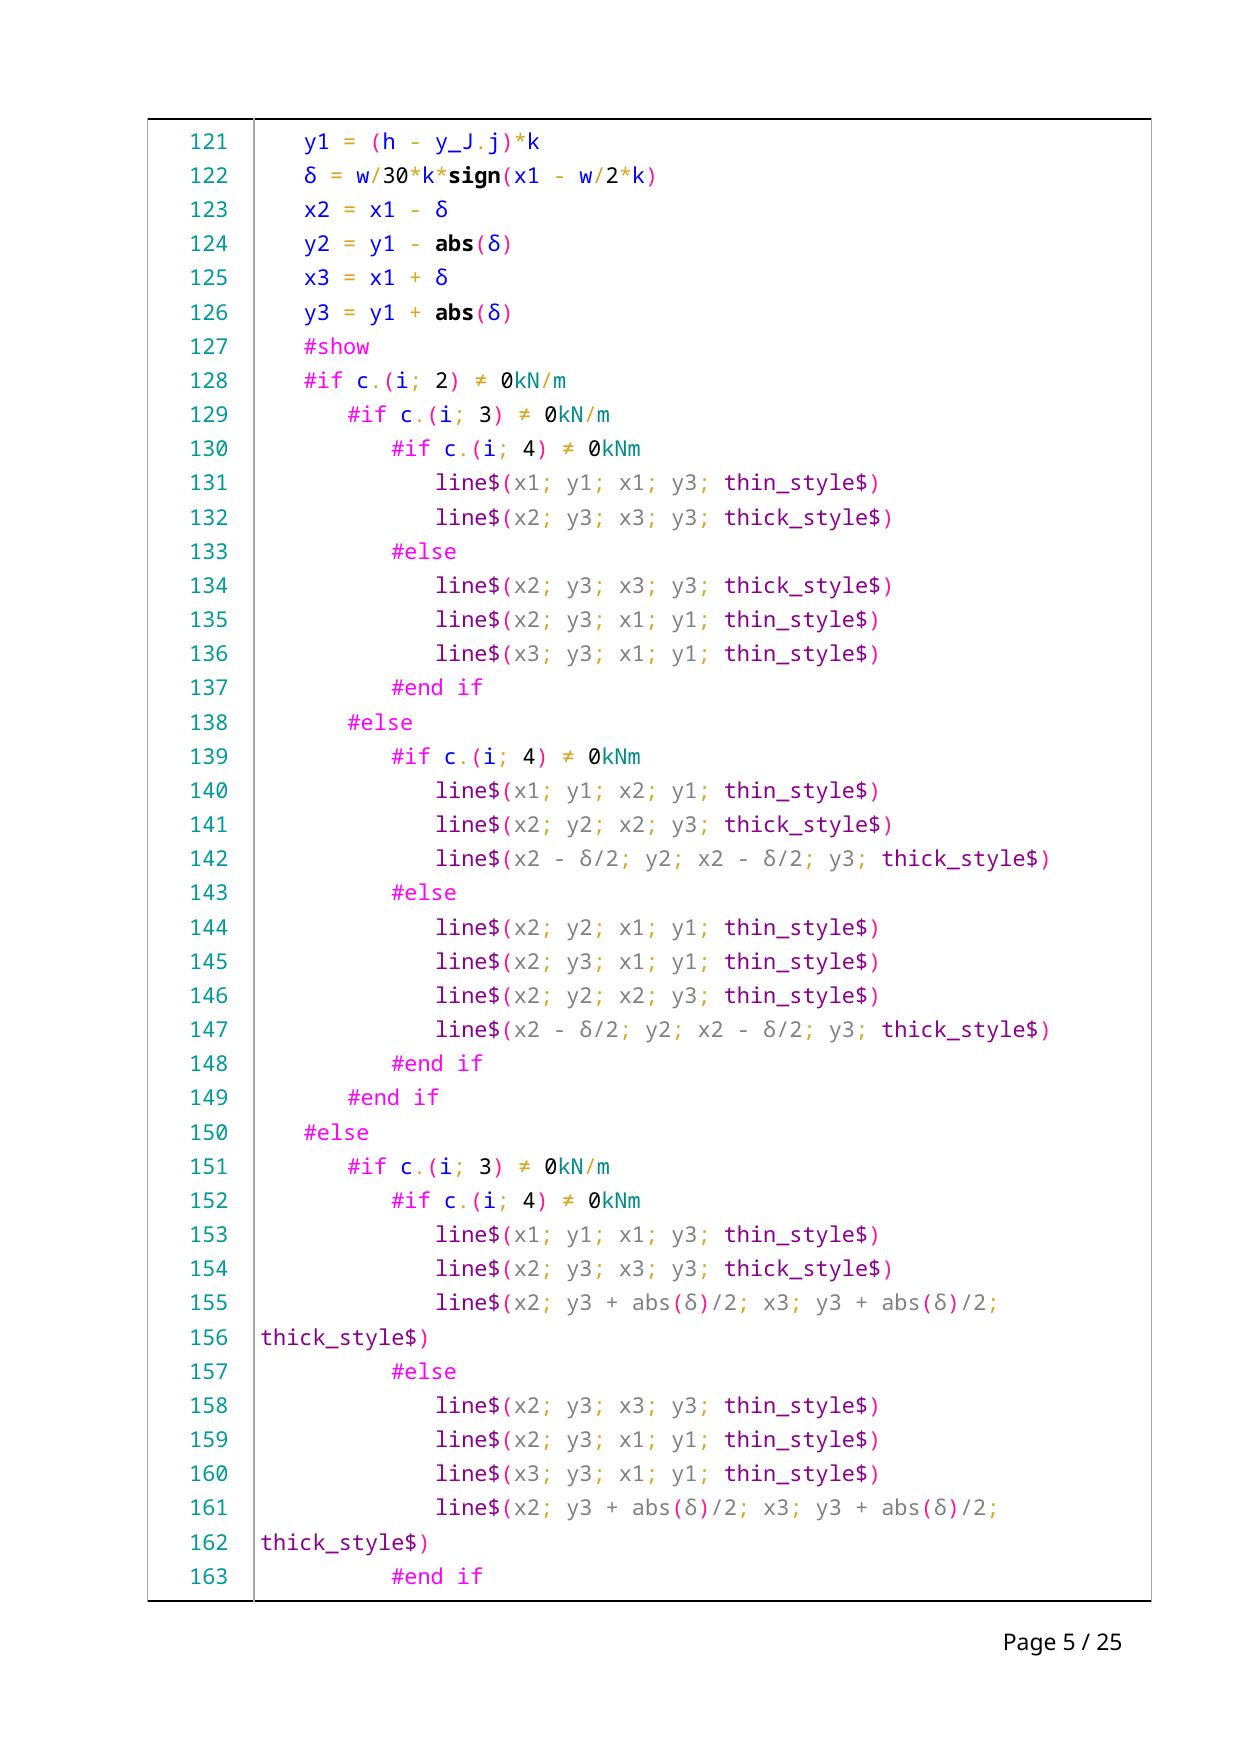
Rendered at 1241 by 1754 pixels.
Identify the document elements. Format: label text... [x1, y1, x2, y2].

table_header 121 122 123 124 125 126 127 128 129 130 131 132 133 134 135 136 137 138 139 140 141 142 143 144 145 146 147 148 149 150 151 152 153 154 155 156 157 158 159 160 161 162 163 [148, 120, 253, 1600]
table_header y1 = (h - y_J.j)*k δ = w/30*k*sign(x1 - w/2*k) x2 = x1 - δ y2 = y1 - abs(δ) x3 = x1 + δ y3 = y1 + abs(δ) #show #if c.(i; 2) ≠ 0kN/m #if c.(i; 3) ≠ 0kN/m #if c.(i; 4) ≠ 0kNm line$(x1; y1; x1; y3; thin_style$) line$(x2; y3; x3; y3; thick_style$) #else line$(x2; y3; x3; y3; thick_style$) line$(x2; y3; x1; y1; thin_style$) line$(x3; y3; x1; y1; thin_style$) #end if #else #if c.(i; 4) ≠ 0kNm line$(x1; y1; x2; y1; thin_style$) line$(x2; y2; x2; y3; thick_style$) line$(x2 - δ/2; y2; x2 - δ/2; y3; thick_style$) #else line$(x2; y2; x1; y1; thin_style$) line$(x2; y3; x1; y1; thin_style$) line$(x2; y2; x2; y3; thin_style$) line$(x2 - δ/2; y2; x2 - δ/2; y3; thick_style$) #end if #end if #else #if c.(i; 3) ≠ 0kN/m #if c.(i; 4) ≠ 0kNm line$(x1; y1; x1; y3; thin_style$) line$(x2; y3; x3; y3; thick_style$) line$(x2; y3 + abs(δ)/2; x3; y3 + abs(δ)/2; thick_style$) #else line$(x2; y3; x3; y3; thin_style$) line$(x2; y3; x1; y1; thin_style$) line$(x3; y3; x1; y1; thin_style$) line$(x2; y3 + abs(δ)/2; x3; y3 + abs(δ)/2; thick_style$) #end if [255, 120, 1151, 1600]
